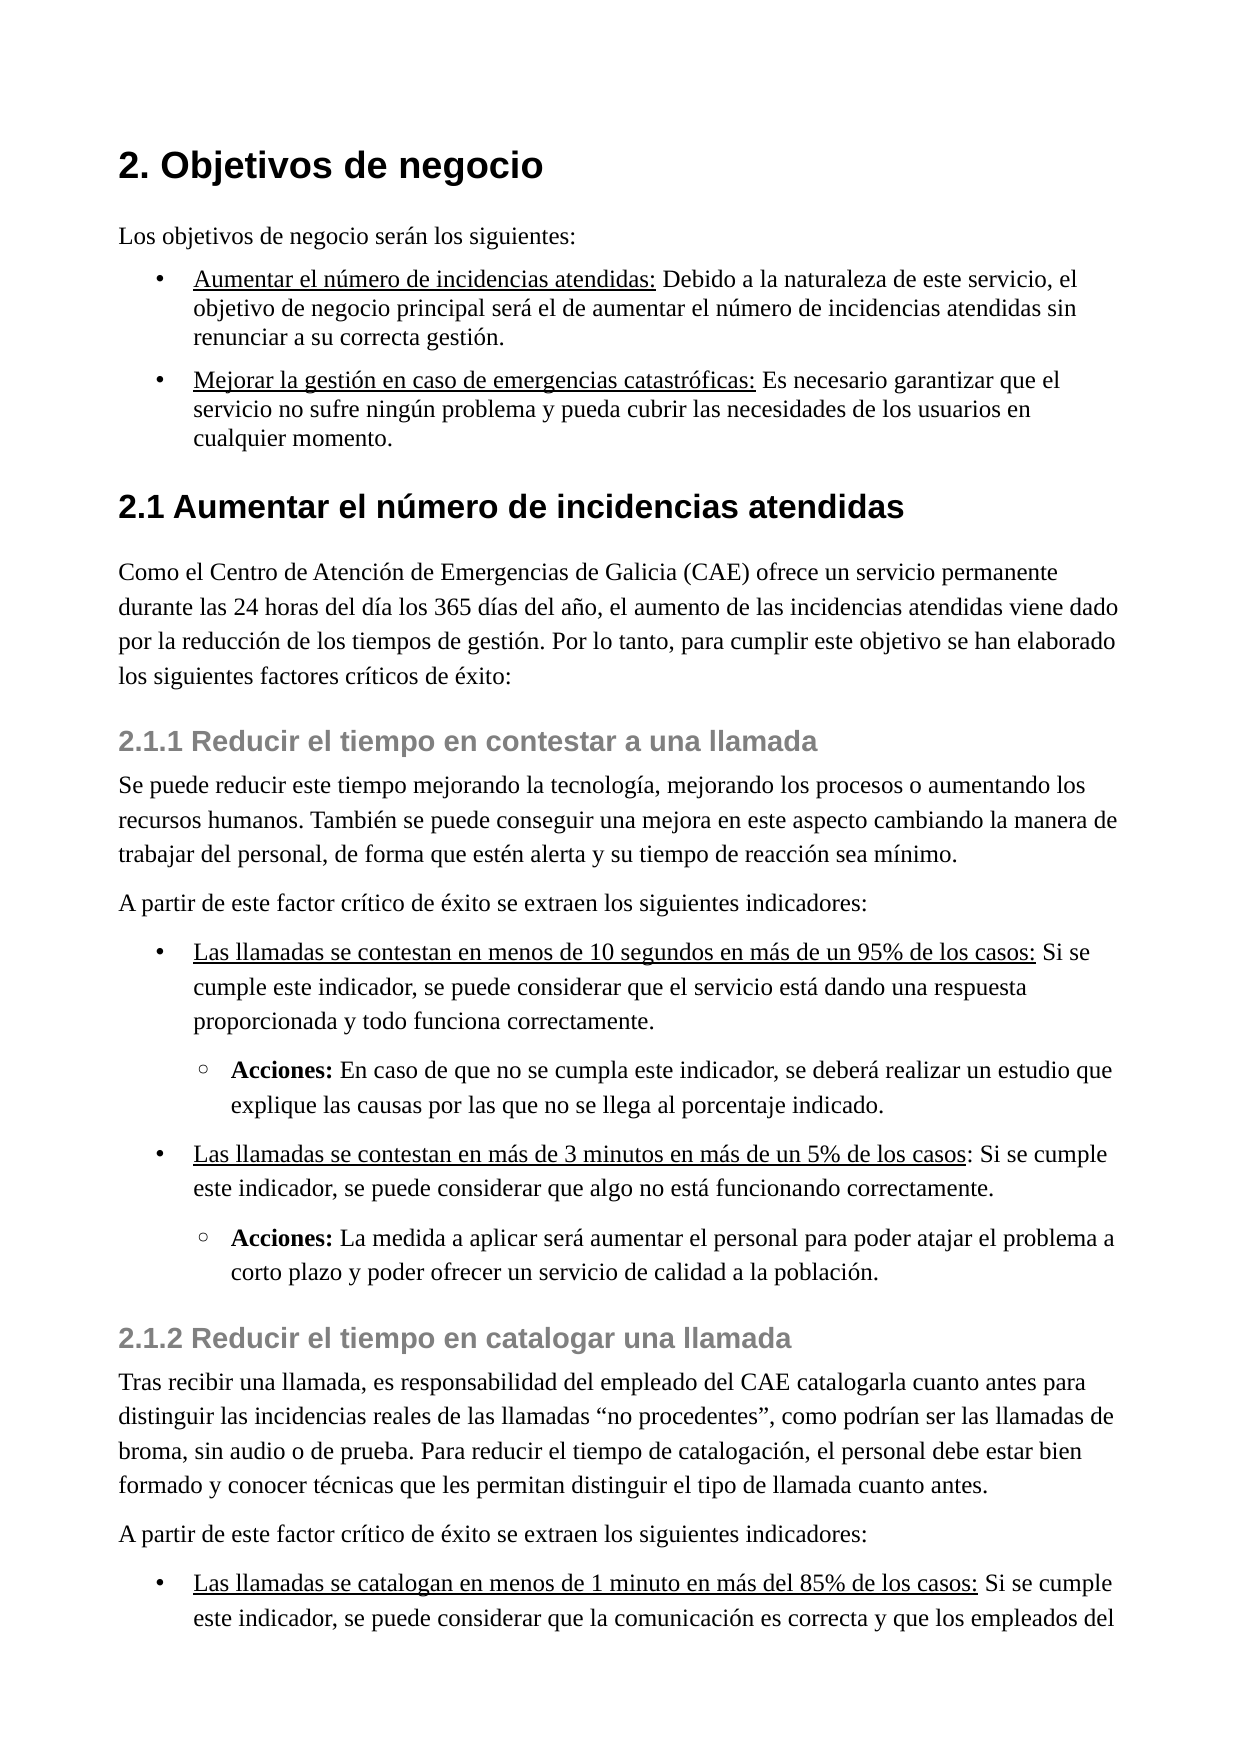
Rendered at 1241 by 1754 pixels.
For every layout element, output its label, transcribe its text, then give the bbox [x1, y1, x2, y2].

subtitle 2. Objetivos de negocio [118, 143, 1122, 187]
list Acciones: En caso de que no se cumpla este indicador, se deberá realizar un estudio que explique las causas por las que no se llega al porcentaje indicado. [193, 1056, 1122, 1119]
list Las llamadas se catalogan en menos de 1 minuto en más del 85% de los casos: Si se cumple este indicador, se puede considerar que la comunicación es correcta y que los empleados del [156, 1568, 1122, 1632]
list Las llamadas se contestan en más de 3 minutos en más de un 5% de los casos: Si se cumple este indicador, se puede considerar que algo no está funcionando correctamente. [156, 1139, 1122, 1202]
text Tras recibir una llamada, es responsabilidad del empleado del CAE catalogarla cuanto antes para distinguir las incidencias reales de las llamadas “no procedentes”, como podrían ser las llamadas de broma, sin audio o de prueba. Para reducir el tiempo de catalogación, el personal debe estar bien formado y conocer técnicas que les permitan distinguir el tipo de llamada cuanto antes. [118, 1367, 1122, 1499]
text Los objetivos de negocio serán los siguientes: [118, 221, 1122, 250]
text A partir de este factor crítico de éxito se extraen los siguientes indicadores: [118, 888, 1122, 917]
subtitle 2.1.1 Reducir el tiempo en contestar a una llamada [118, 724, 1122, 758]
text Como el Centro de Atención de Emergencias de Galicia (CAE) ofrece un servicio permanente durante las 24 horas del día los 365 días del año, el aumento de las incidencias atendidas viene dado por la reducción de los tiempos de gestión. Por lo tanto, para cumplir este objetivo se han elaborado los siguientes factores críticos de éxito: [118, 557, 1122, 689]
text Se puede reducir este tiempo mejorando la tecnología, mejorando los procesos o aumentando los recursos humanos. También se puede conseguir una mejora en este aspecto cambiando la manera de trabajar del personal, de forma que estén alerta y su tiempo de reacción sea mínimo. [118, 770, 1122, 868]
list Mejorar la gestión en caso de emergencias catastróficas: Es necesario garantizar que el servicio no sufre ningún problema y pueda cubrir las necesidades de los usuarios en cualquier momento. [156, 365, 1122, 451]
list Acciones: La medida a aplicar será aumentar el personal para poder atajar el problema a corto plazo y poder ofrecer un servicio de calidad a la población. [193, 1223, 1122, 1286]
subtitle 2.1 Aumentar el número de incidencias atendidas [118, 487, 1122, 526]
subtitle 2.1.2 Reducir el tiempo en catalogar una llamada [118, 1321, 1122, 1354]
list Aumentar el número de incidencias atendidas: Debido a la naturaleza de este servicio, el objetivo de negocio principal será el de aumentar el número de incidencias atendidas sin renunciar a su correcta gestión. [156, 264, 1122, 351]
list Las llamadas se contestan en menos de 10 segundos en más de un 95% de los casos: Si se cumple este indicador, se puede considerar que el servicio está dando una respuesta proporcionada y todo funciona correctamente. [156, 937, 1122, 1035]
text A partir de este factor crítico de éxito se extraen los siguientes indicadores: [118, 1519, 1122, 1548]
